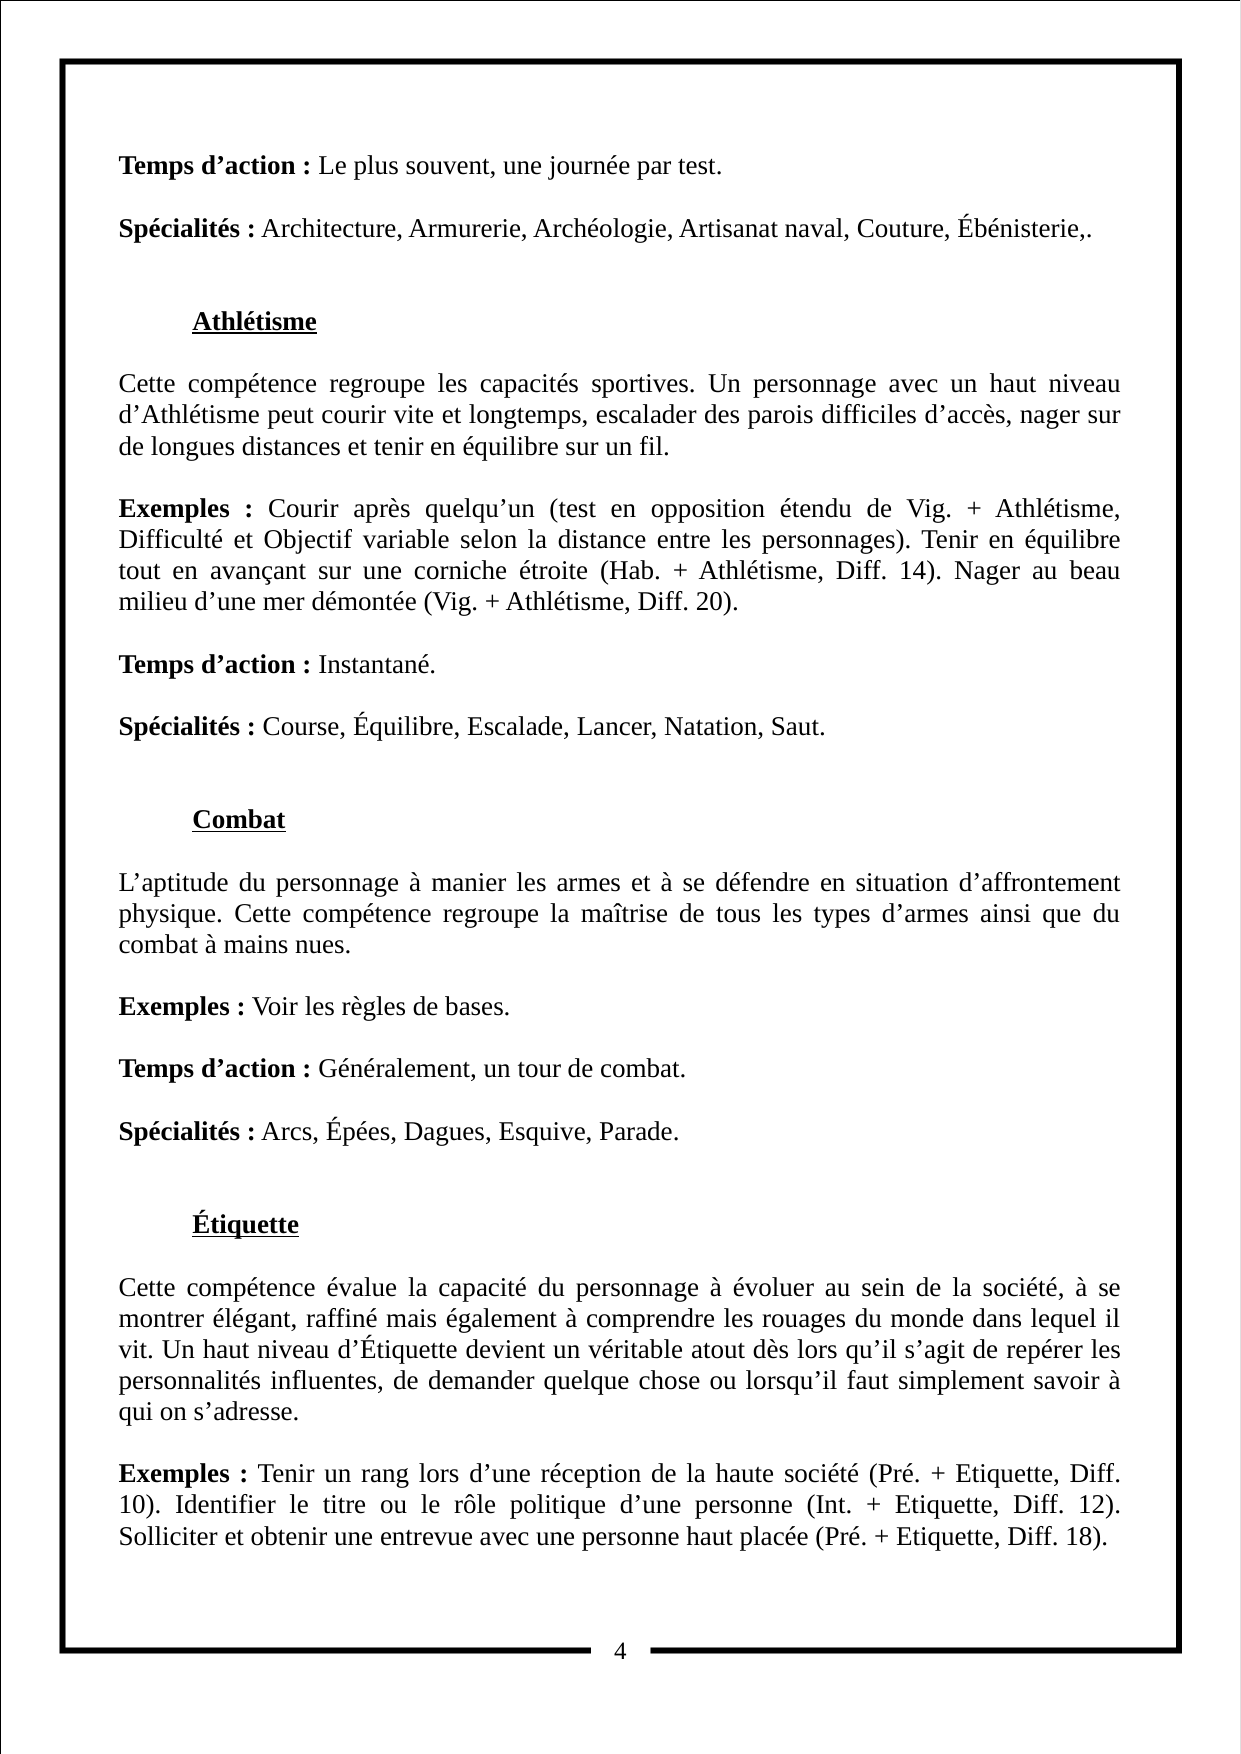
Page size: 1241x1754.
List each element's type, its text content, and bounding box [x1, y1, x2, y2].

text Athlétisme [118, 305, 1122, 336]
text Étiquette [118, 1208, 1122, 1239]
text Spécialités : Arcs, Épées, Dagues, Esquive, Parade. [118, 1115, 1122, 1146]
text Spécialités : Course, Équilibre, Escalade, Lancer, Natation, Saut. [118, 710, 1122, 741]
text Temps d’action : Instantané. [118, 648, 1122, 679]
text Combat [118, 803, 1122, 834]
text L’aptitude du personnage à manier les armes et à se défendre en situation d’affrontement physique. Cette compétence regroupe la maîtrise de tous les types d’armes ainsi que du combat à mains nues. [118, 866, 1122, 959]
text Cette compétence évalue la capacité du personnage à évoluer au sein de la société, à se montrer élégant, raffiné mais également à comprendre les rouages du monde dans lequel il vit. Un haut niveau d’Étiquette devient un véritable atout dès lors qu’il s’agit de repérer les personnalités influentes, de demander quelque chose ou lorsqu’il faut simplement savoir à qui on s’adresse. [118, 1271, 1122, 1426]
text Exemples : Voir les règles de bases. [118, 990, 1122, 1021]
picture [1, 1, 1240, 1754]
text Cette compétence regroupe les capacités sportives. Un personnage avec un haut niveau d’Athlétisme peut courir vite et longtemps, escalader des parois difficiles d’accès, nager sur de longues distances et tenir en équilibre sur un fil. [118, 367, 1122, 461]
text Exemples : Courir après quelqu’un (test en opposition étendu de Vig. + Athlétisme, Difficulté et Objectif variable selon la distance entre les personnages). Tenir en équilibre tout en avançant sur une corniche étroite (Hab. + Athlétisme, Diff. 14). Nager au beau milieu d’une mer démontée (Vig. + Athlétisme, Diff. 20). [118, 492, 1122, 617]
text Exemples : Tenir un rang lors d’une réception de la haute société (Pré. + Etiquette, Diff. 10). Identifier le titre ou le rôle politique d’une personne (Int. + Etiquette, Diff. 12). Solliciter et obtenir une entrevue avec une personne haut placée (Pré. + Etiquette, Diff. 18). [118, 1457, 1122, 1551]
text Temps d’action : Le plus souvent, une journée par test. [118, 149, 1122, 181]
text Temps d’action : Généralement, un tour de combat. [118, 1053, 1122, 1084]
text Spécialités : Architecture, Armurerie, Archéologie, Artisanat naval, Couture, Ébénisterie,. [118, 212, 1122, 243]
